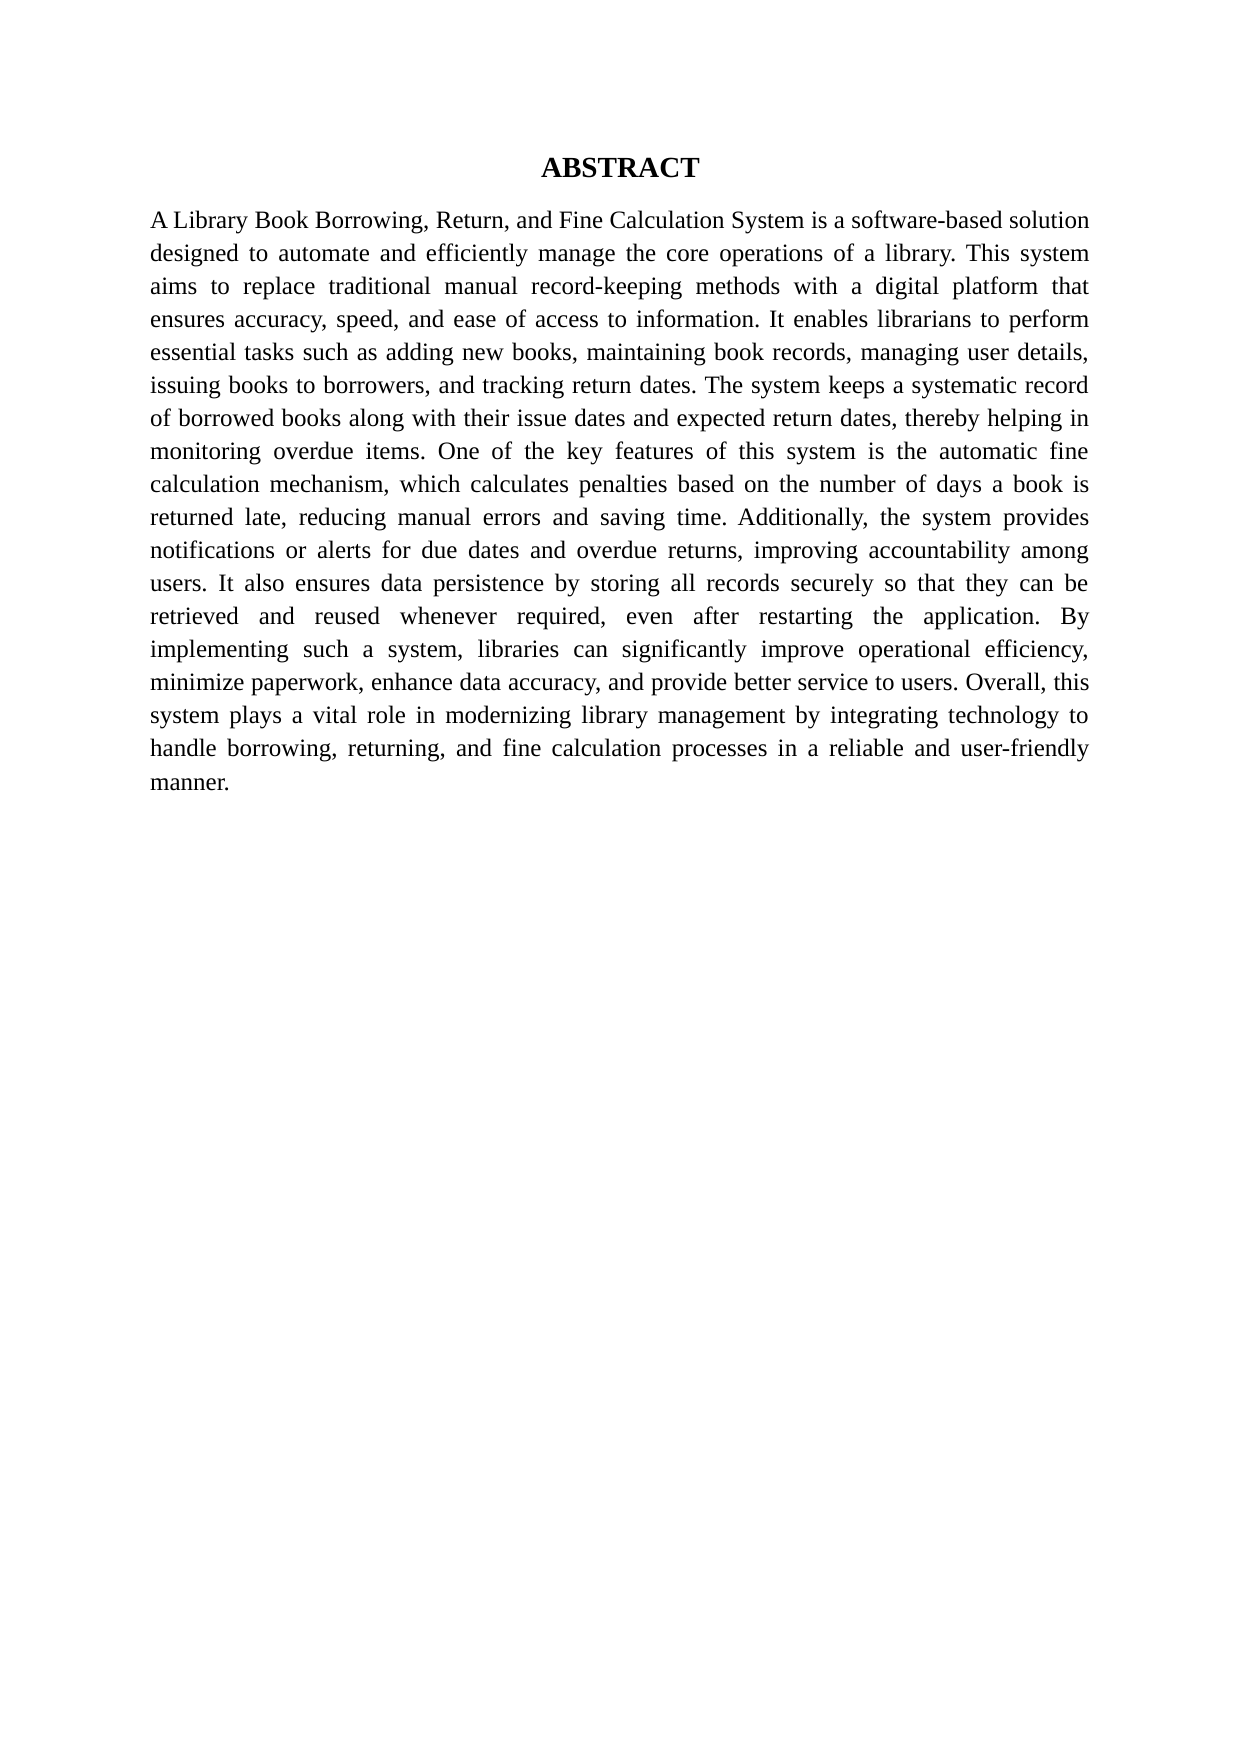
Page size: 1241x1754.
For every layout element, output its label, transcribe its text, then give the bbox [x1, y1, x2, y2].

text A Library Book Borrowing, Return, and Fine Calculation System is a software-based solution designed to automate and efficiently manage the core operations of a library. This system aims to replace traditional manual record-keeping methods with a digital platform that ensures accuracy, speed, and ease of access to information. It enables librarians to perform essential tasks such as adding new books, maintaining book records, managing user details, issuing books to borrowers, and tracking return dates. The system keeps a systematic record of borrowed books along with their issue dates and expected return dates, thereby helping in monitoring overdue items. One of the key features of this system is the automatic fine calculation mechanism, which calculates penalties based on the number of days a book is returned late, reducing manual errors and saving time. Additionally, the system provides notifications or alerts for due dates and overdue returns, improving accountability among users. It also ensures data persistence by storing all records securely so that they can be retrieved and reused whenever required, even after restarting the application. By implementing such a system, libraries can significantly improve operational efficiency, minimize paperwork, enhance data accuracy, and provide better service to users. Overall, this system plays a vital role in modernizing library management by integrating technology to handle borrowing, returning, and fine calculation processes in a reliable and user-friendly manner. [150, 205, 1090, 795]
text ABSTRACT [150, 150, 1090, 183]
